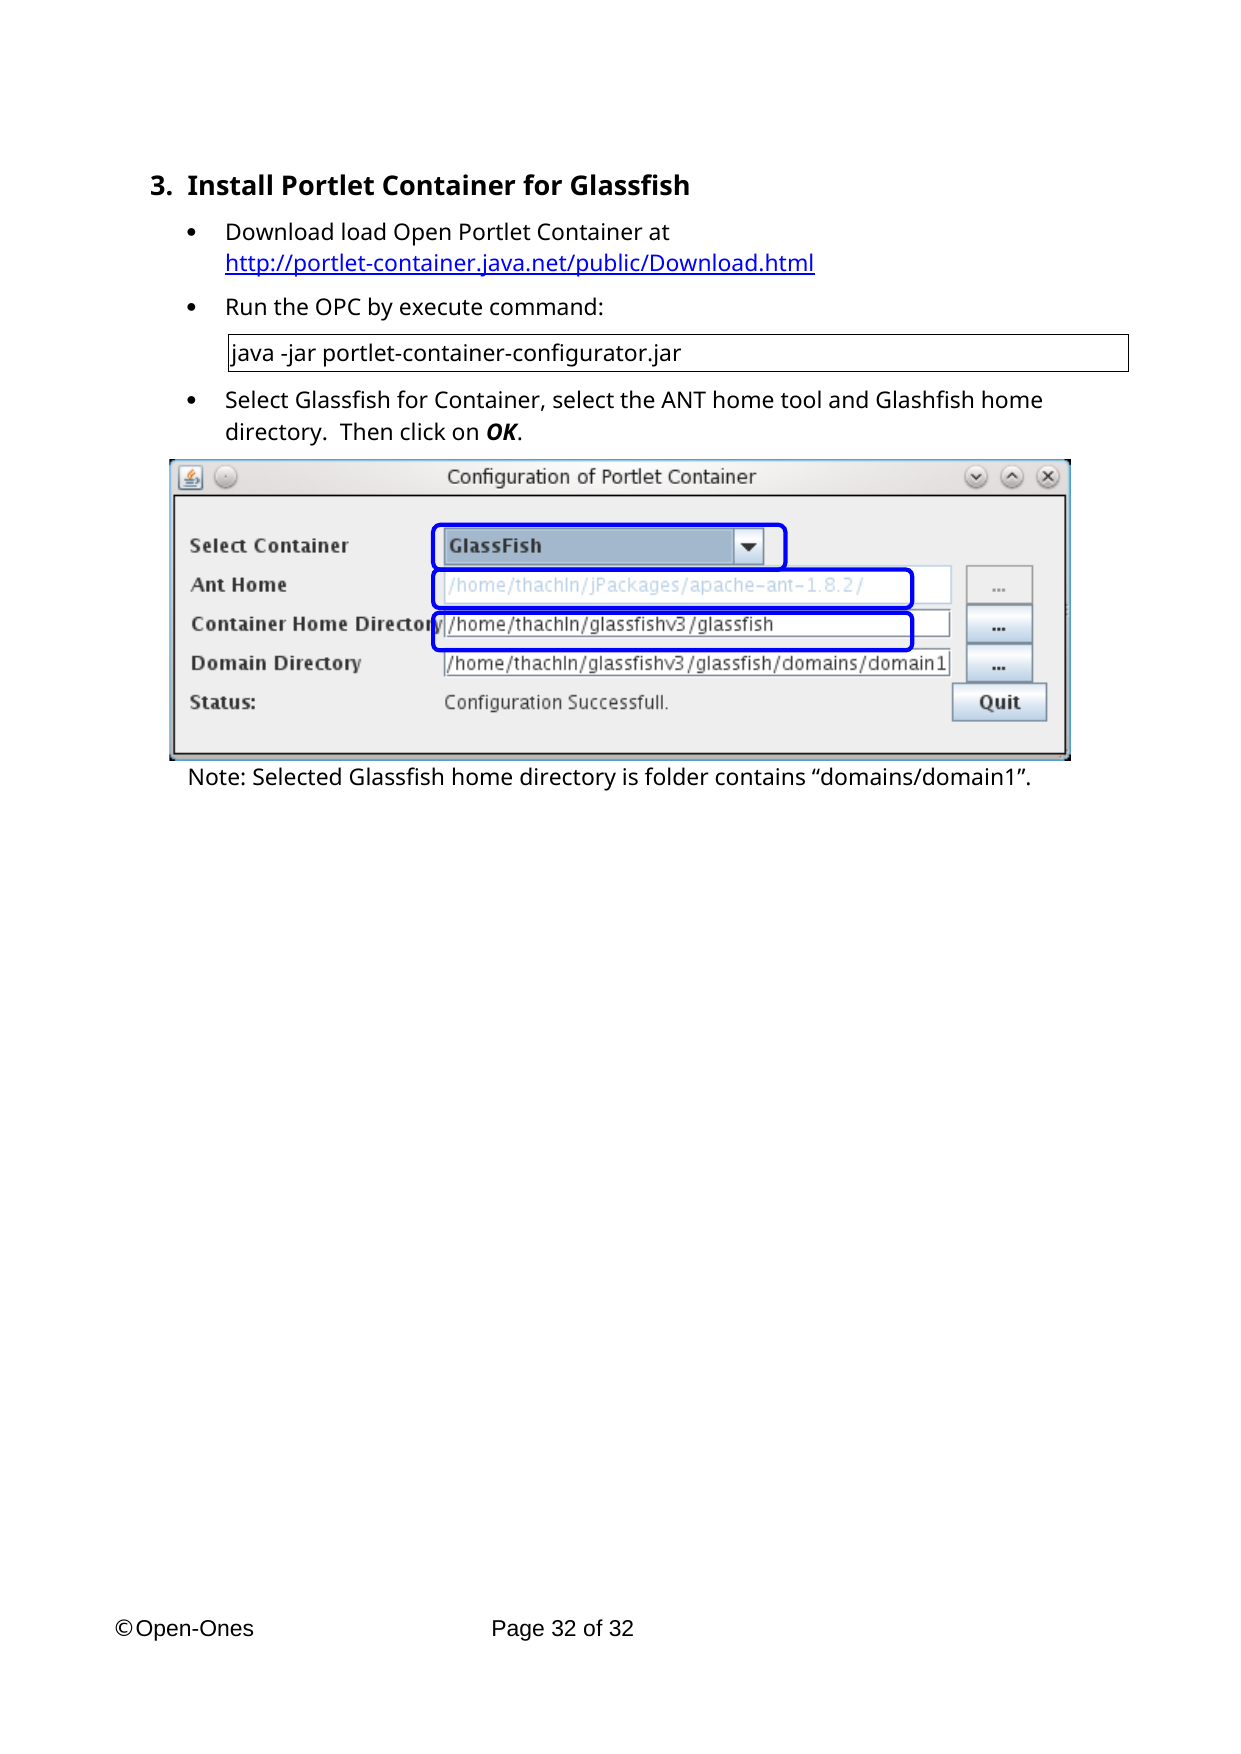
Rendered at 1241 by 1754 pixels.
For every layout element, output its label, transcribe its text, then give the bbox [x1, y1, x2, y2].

list Run the OPC by execute command: [187, 291, 1128, 322]
list Select Glassfish for Container, select the ANT home tool and Glashfish home directory. Then click on OK. [187, 384, 1128, 447]
picture [169, 459, 1071, 761]
subtitle Install Portlet Container for Glassfish [150, 166, 1128, 203]
list Download load Open Portlet Container at http://portlet-container.java.net/public/Download.html [187, 216, 1128, 278]
text Note: Selected Glassfish home directory is folder contains “domains/domain1”. [187, 459, 1128, 792]
text java -jar portlet-container-configurator.jar [229, 335, 1128, 371]
